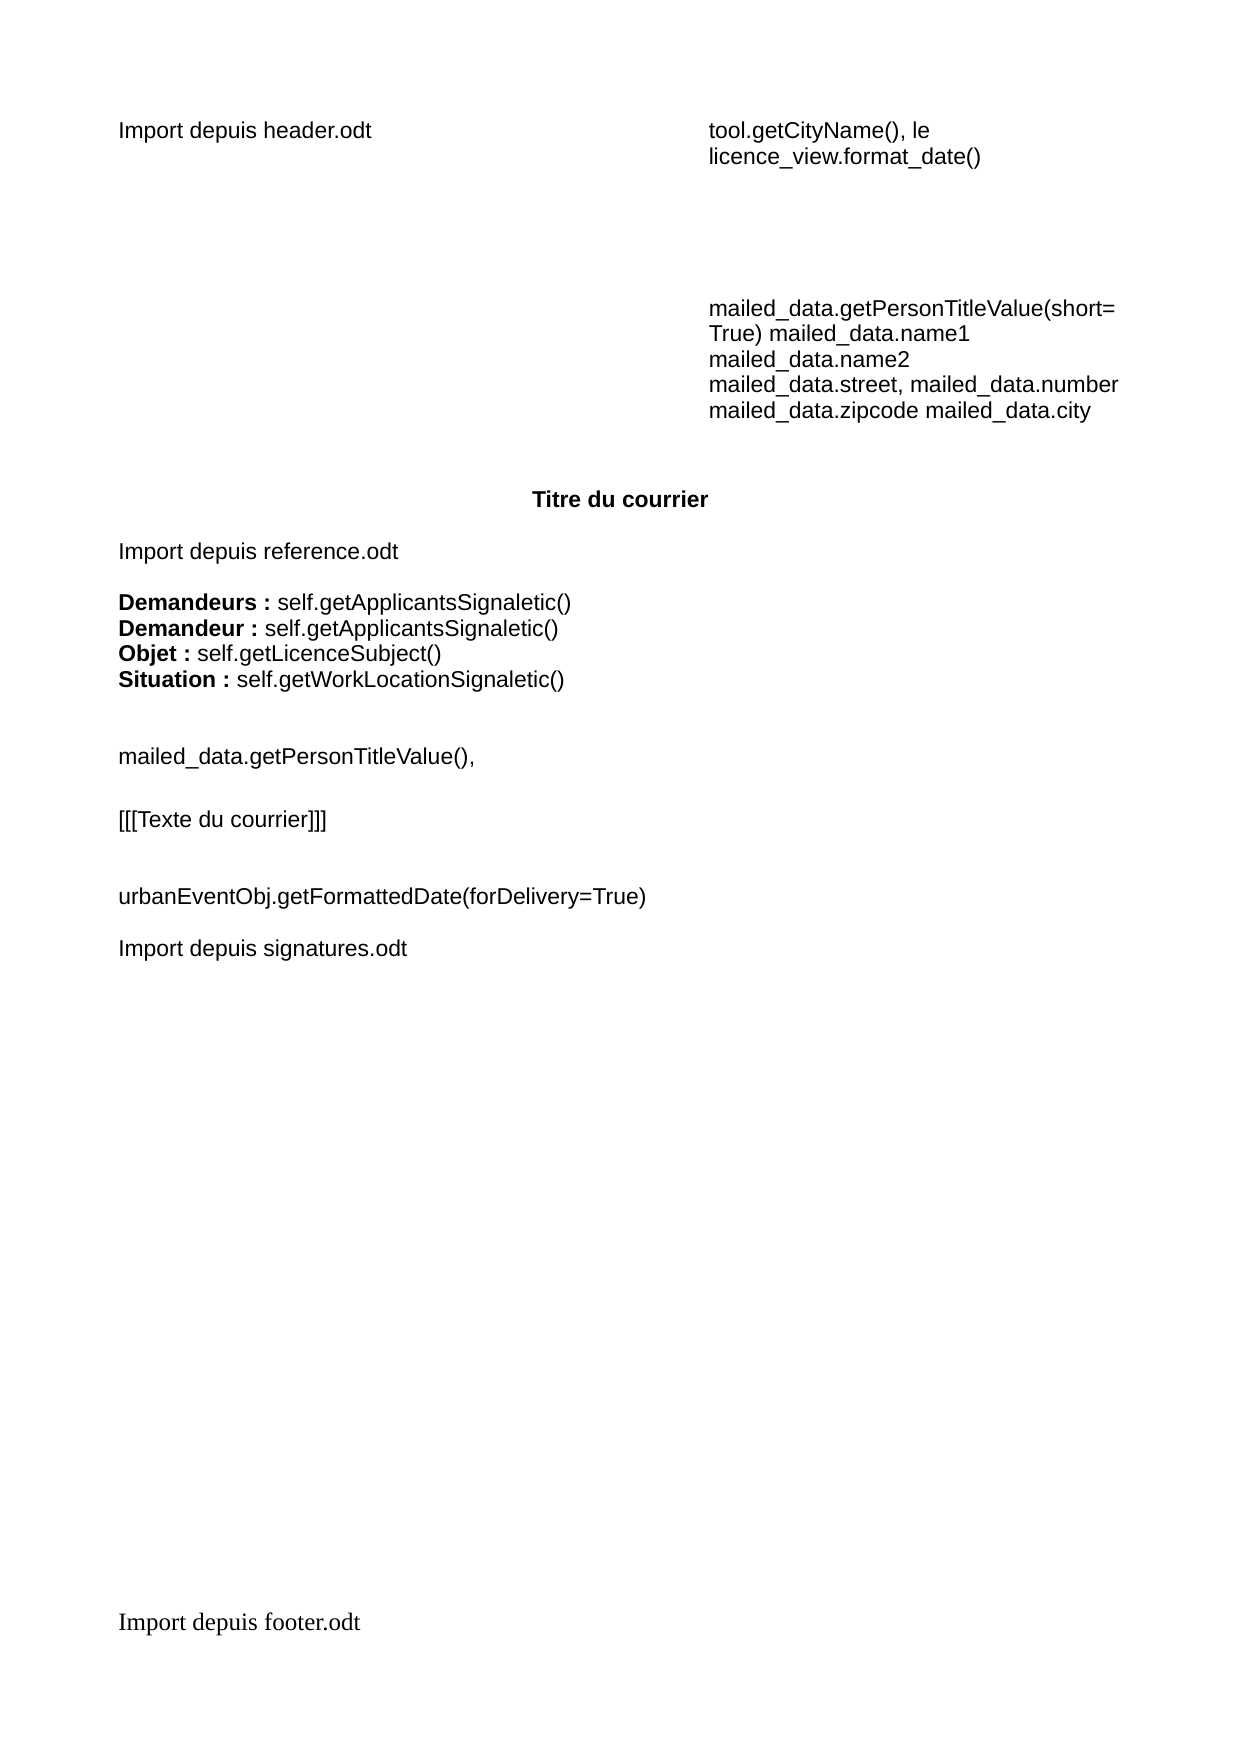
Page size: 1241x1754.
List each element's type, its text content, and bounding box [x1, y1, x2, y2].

text Demandeur : self.getApplicantsSignaletic() [118, 615, 1122, 641]
text Import depuis reference.odt [118, 538, 1122, 564]
text urbanEventObj.getFormattedDate(forDelivery=True) [118, 884, 1122, 909]
text [[[Texte du courrier]]] [118, 807, 1122, 833]
text Import depuis signatures.odt [118, 935, 1122, 961]
text Situation : self.getWorkLocationSignaletic() [118, 666, 1122, 692]
table_header tool.getCityName(), le licence_view.format_date() mailed_data.getPersonTitleValue(short=True) mailed_data.name1 mailed_data.name2 mailed_data.street, mailed_data.number mailed_data.zipcode mailed_data.city [709, 118, 1123, 436]
text mailed_data.getPersonTitleValue(), [118, 743, 1122, 769]
title Titre du courrier [118, 487, 1122, 513]
text Demandeurs : self.getApplicantsSignaletic() [118, 589, 1122, 615]
table_header Import depuis header.odt [118, 118, 708, 436]
text Objet : self.getLicenceSubject() [118, 641, 1122, 666]
